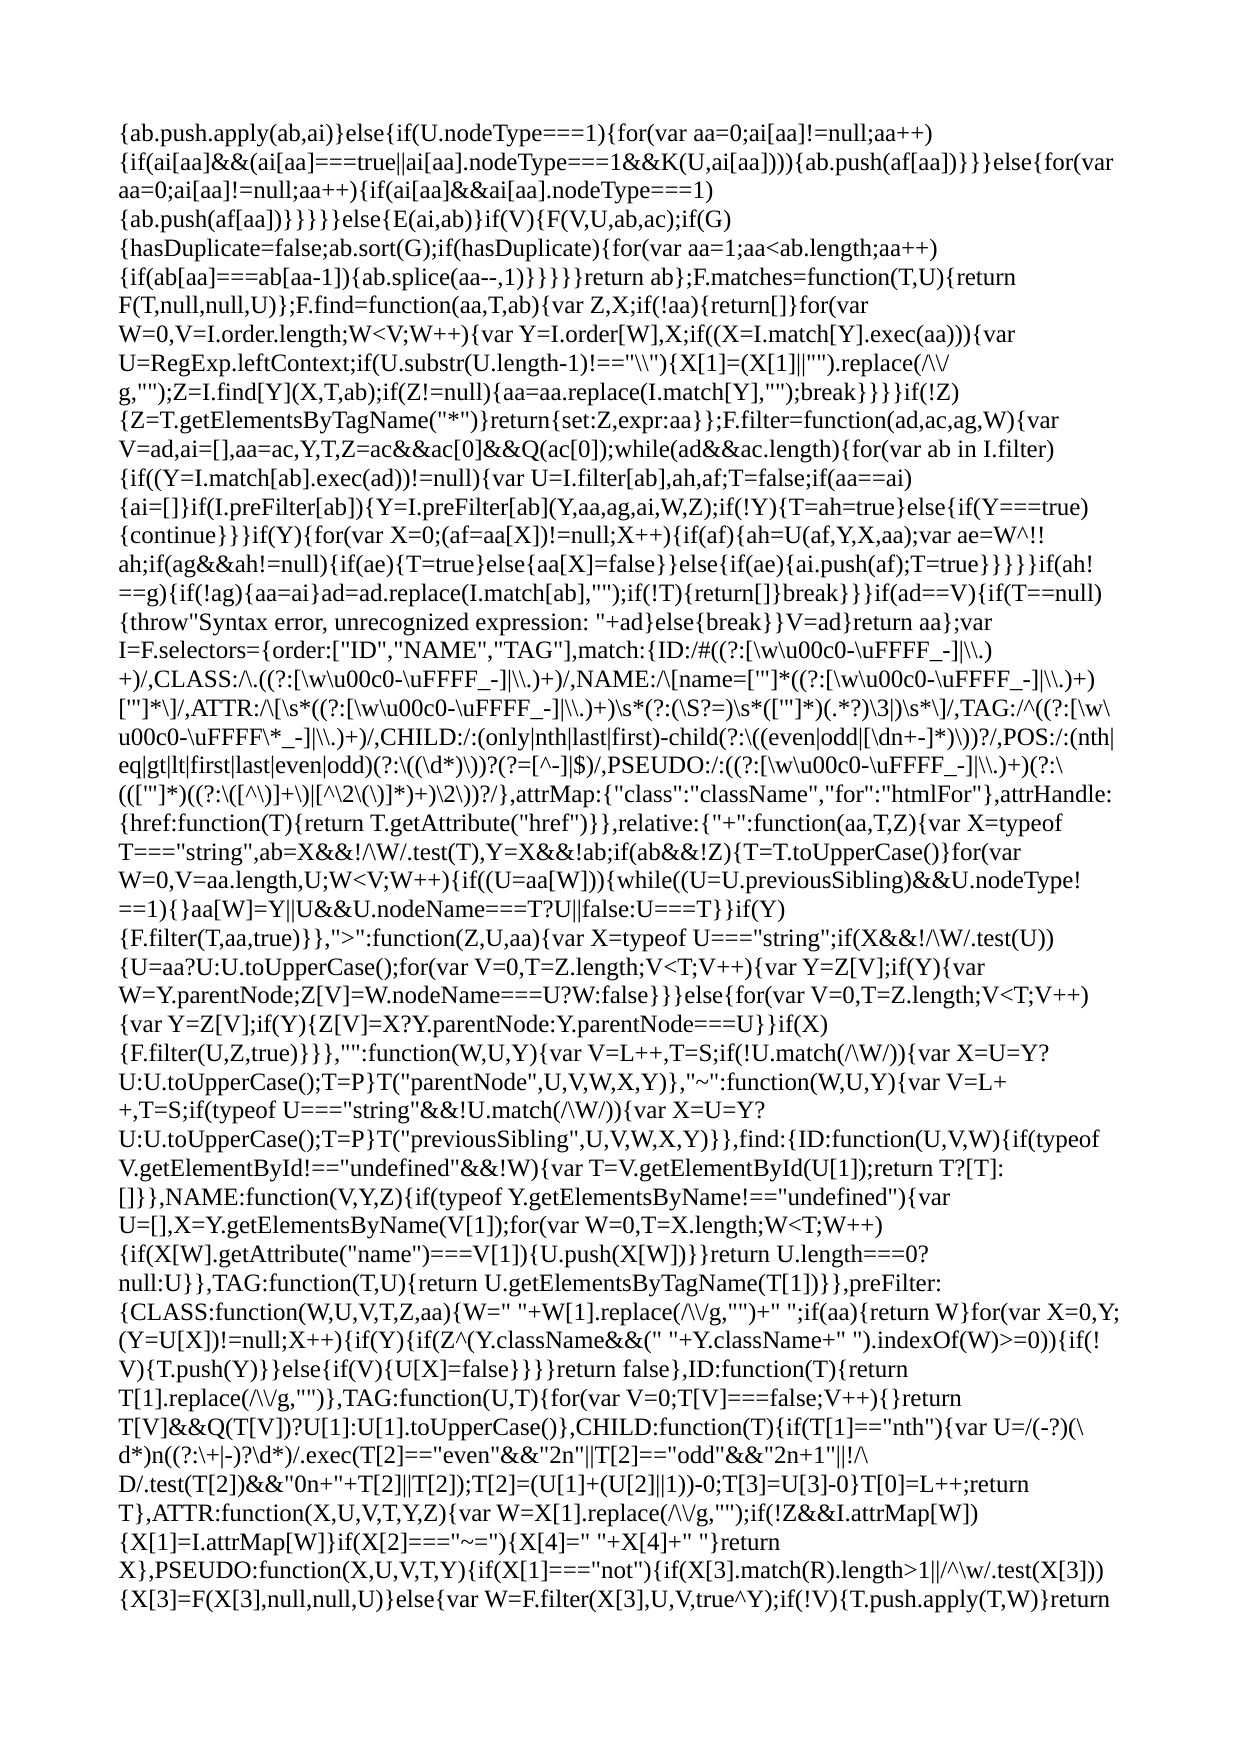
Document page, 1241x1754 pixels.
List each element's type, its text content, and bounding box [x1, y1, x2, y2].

text {ab.push.apply(ab,ai)}else{if(U.nodeType===1){for(var aa=0;ai[aa]!=null;aa++){if(ai[aa]&&(ai[aa]===true||ai[aa].nodeType===1&&K(U,ai[aa]))){ab.push(af[aa])}}}else{for(var aa=0;ai[aa]!=null;aa++){if(ai[aa]&&ai[aa].nodeType===1){ab.push(af[aa])}}}}}else{E(ai,ab)}if(V){F(V,U,ab,ac);if(G){hasDuplicate=false;ab.sort(G);if(hasDuplicate){for(var aa=1;aa<ab.length;aa++){if(ab[aa]===ab[aa-1]){ab.splice(aa--,1)}}}}}return ab};F.matches=function(T,U){return F(T,null,null,U)};F.find=function(aa,T,ab){var Z,X;if(!aa){return[]}for(var W=0,V=I.order.length;W<V;W++){var Y=I.order[W],X;if((X=I.match[Y].exec(aa))){var U=RegExp.leftContext;if(U.substr(U.length-1)!=="\\"){X[1]=(X[1]||"").replace(/\\/g,"");Z=I.find[Y](X,T,ab);if(Z!=null){aa=aa.replace(I.match[Y],"");break}}}}if(!Z){Z=T.getElementsByTagName("*")}return{set:Z,expr:aa}};F.filter=function(ad,ac,ag,W){var V=ad,ai=[],aa=ac,Y,T,Z=ac&&ac[0]&&Q(ac[0]);while(ad&&ac.length){for(var ab in I.filter){if((Y=I.match[ab].exec(ad))!=null){var U=I.filter[ab],ah,af;T=false;if(aa==ai){ai=[]}if(I.preFilter[ab]){Y=I.preFilter[ab](Y,aa,ag,ai,W,Z);if(!Y){T=ah=true}else{if(Y===true){continue}}}if(Y){for(var X=0;(af=aa[X])!=null;X++){if(af){ah=U(af,Y,X,aa);var ae=W^!!ah;if(ag&&ah!=null){if(ae){T=true}else{aa[X]=false}}else{if(ae){ai.push(af);T=true}}}}}if(ah!==g){if(!ag){aa=ai}ad=ad.replace(I.match[ab],"");if(!T){return[]}break}}}if(ad==V){if(T==null){throw"Syntax error, unrecognized expression: "+ad}else{break}}V=ad}return aa};var I=F.selectors={order:["ID","NAME","TAG"],match:{ID:/#((?:[\w\u00c0-\uFFFF_-]|\\.)+)/,CLASS:/\.((?:[\w\u00c0-\uFFFF_-]|\\.)+)/,NAME:/\[name=['"]*((?:[\w\u00c0-\uFFFF_-]|\\.)+)['"]*\]/,ATTR:/\[\s*((?:[\w\u00c0-\uFFFF_-]|\\.)+)\s*(?:(\S?=)\s*(['"]*)(.*?)\3|)\s*\]/,TAG:/^((?:[\w\u00c0-\uFFFF\*_-]|\\.)+)/,CHILD:/:(only|nth|last|first)-child(?:\((even|odd|[\dn+-]*)\))?/,POS:/:(nth|eq|gt|lt|first|last|even|odd)(?:\((\d*)\))?(?=[^-]|$)/,PSEUDO:/:((?:[\w\u00c0-\uFFFF_-]|\\.)+)(?:\((['"]*)((?:\([^\)]+\)|[^\2\(\)]*)+)\2\))?/},attrMap:{"class":"className","for":"htmlFor"},attrHandle:{href:function(T){return T.getAttribute("href")}},relative:{"+":function(aa,T,Z){var X=typeof T==="string",ab=X&&!/\W/.test(T),Y=X&&!ab;if(ab&&!Z){T=T.toUpperCase()}for(var W=0,V=aa.length,U;W<V;W++){if((U=aa[W])){while((U=U.previousSibling)&&U.nodeType!==1){}aa[W]=Y||U&&U.nodeName===T?U||false:U===T}}if(Y){F.filter(T,aa,true)}},">":function(Z,U,aa){var X=typeof U==="string";if(X&&!/\W/.test(U)){U=aa?U:U.toUpperCase();for(var V=0,T=Z.length;V<T;V++){var Y=Z[V];if(Y){var W=Y.parentNode;Z[V]=W.nodeName===U?W:false}}}else{for(var V=0,T=Z.length;V<T;V++){var Y=Z[V];if(Y){Z[V]=X?Y.parentNode:Y.parentNode===U}}if(X){F.filter(U,Z,true)}}},"":function(W,U,Y){var V=L++,T=S;if(!U.match(/\W/)){var X=U=Y?U:U.toUpperCase();T=P}T("parentNode",U,V,W,X,Y)},"~":function(W,U,Y){var V=L++,T=S;if(typeof U==="string"&&!U.match(/\W/)){var X=U=Y?U:U.toUpperCase();T=P}T("previousSibling",U,V,W,X,Y)}},find:{ID:function(U,V,W){if(typeof V.getElementById!=="undefined"&&!W){var T=V.getElementById(U[1]);return T?[T]:[]}},NAME:function(V,Y,Z){if(typeof Y.getElementsByName!=="undefined"){var U=[],X=Y.getElementsByName(V[1]);for(var W=0,T=X.length;W<T;W++){if(X[W].getAttribute("name")===V[1]){U.push(X[W])}}return U.length===0?null:U}},TAG:function(T,U){return U.getElementsByTagName(T[1])}},preFilter:{CLASS:function(W,U,V,T,Z,aa){W=" "+W[1].replace(/\\/g,"")+" ";if(aa){return W}for(var X=0,Y;(Y=U[X])!=null;X++){if(Y){if(Z^(Y.className&&(" "+Y.className+" ").indexOf(W)>=0)){if(!V){T.push(Y)}}else{if(V){U[X]=false}}}}return false},ID:function(T){return T[1].replace(/\\/g,"")},TAG:function(U,T){for(var V=0;T[V]===false;V++){}return T[V]&&Q(T[V])?U[1]:U[1].toUpperCase()},CHILD:function(T){if(T[1]=="nth"){var U=/(-?)(\d*)n((?:\+|-)?\d*)/.exec(T[2]=="even"&&"2n"||T[2]=="odd"&&"2n+1"||!/\D/.test(T[2])&&"0n+"+T[2]||T[2]);T[2]=(U[1]+(U[2]||1))-0;T[3]=U[3]-0}T[0]=L++;return T},ATTR:function(X,U,V,T,Y,Z){var W=X[1].replace(/\\/g,"");if(!Z&&I.attrMap[W]){X[1]=I.attrMap[W]}if(X[2]==="~="){X[4]=" "+X[4]+" "}return X},PSEUDO:function(X,U,V,T,Y){if(X[1]==="not"){if(X[3].match(R).length>1||/^\w/.test(X[3])){X[3]=F(X[3],null,null,U)}else{var W=F.filter(X[3],U,V,true^Y);if(!V){T.push.apply(T,W)}return [118, 118, 1122, 1613]
